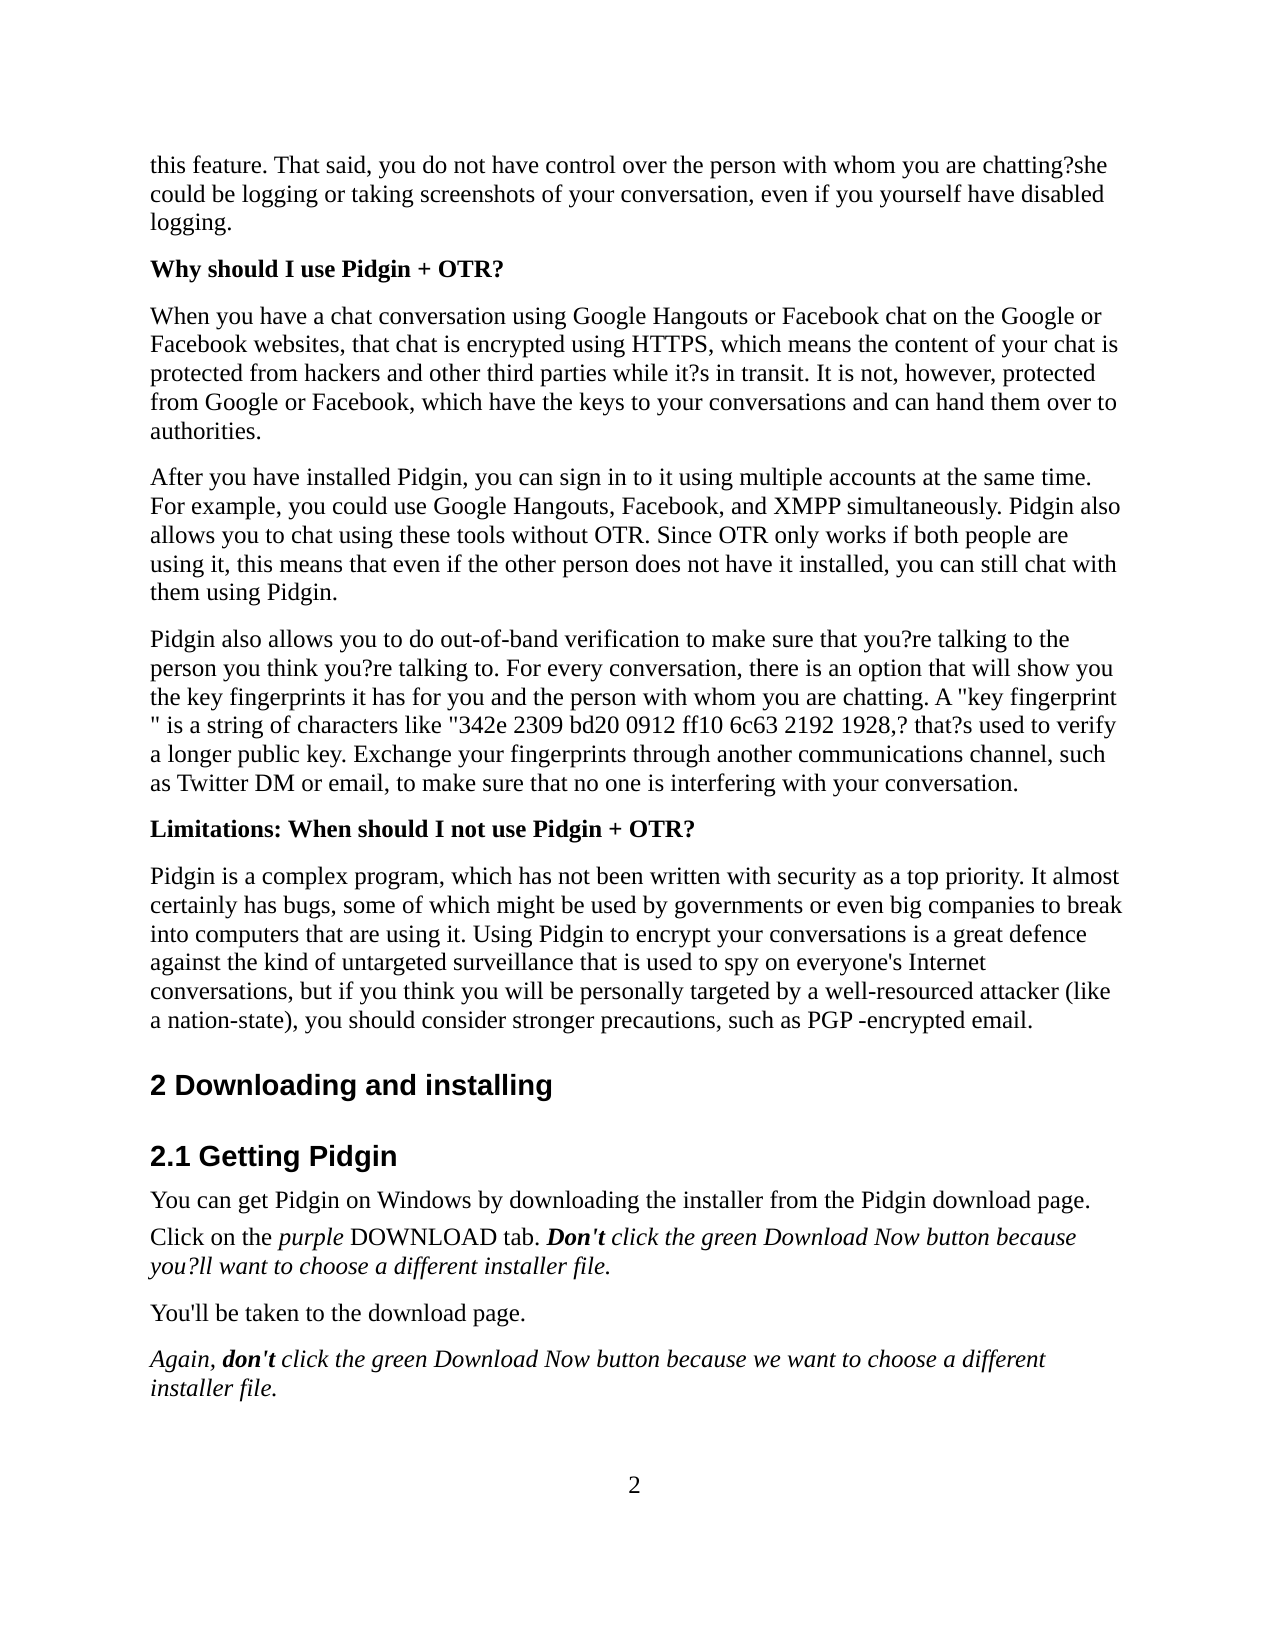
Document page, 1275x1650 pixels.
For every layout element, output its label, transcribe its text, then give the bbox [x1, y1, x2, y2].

text You can get Pidgin on Windows by downloading the installer from the Pidgin download page. [150, 1185, 1125, 1213]
text Click on the purple DOWNLOAD tab. Don't click the green Download Now button because you?ll want to choose a different installer file. [150, 1222, 1125, 1280]
text You'll be taken to the download page. [150, 1298, 1125, 1327]
subtitle 2.1 Getting Pidgin [150, 1139, 1125, 1172]
subtitle 2 Downloading and installing [150, 1068, 1125, 1101]
text this feature. That said, you do not have control over the person with whom you are chatting?she could be logging or taking screenshots of your conversation, even if you yourself have disabled logging. [150, 150, 1125, 236]
text Pidgin is a complex program, which has not been written with security as a top priority. It almost certainly has bugs, some of which might be used by governments or even big companies to break into computers that are using it. Using Pidgin to encrypt your conversations is a great defence against the kind of untargeted surveillance that is used to spy on everyone's Internet conversations, but if you think you will be personally targeted by a well-resourced attacker (like a nation-state), you should consider stronger precautions, such as PGP -encrypted email. [150, 861, 1125, 1034]
text Why should I use Pidgin + OTR? [150, 254, 1125, 283]
text When you have a chat conversation using Google Hangouts or Facebook chat on the Google or Facebook websites, that chat is encrypted using HTTPS, which means the content of your chat is protected from hackers and other third parties while it?s in transit. It is not, however, protected from Google or Facebook, which have the keys to your conversations and can hand them over to authorities. [150, 301, 1125, 444]
text Pidgin also allows you to do out-of-band verification to make sure that you?re talking to the person you think you?re talking to. For every conversation, there is an option that will show you the key fingerprints it has for you and the person with whom you are chatting. A "key fingerprint " is a string of characters like "342e 2309 bd20 0912 ff10 6c63 2192 1928,? that?s used to verify a longer public key. Exchange your fingerprints through another communications channel, such as Twitter DM or email, to make sure that no one is interfering with your conversation. [150, 624, 1125, 797]
text Limitations: When should I not use Pidgin + OTR? [150, 814, 1125, 843]
text After you have installed Pidgin, you can sign in to it using multiple accounts at the same time. For example, you could use Google Hangouts, Facebook, and XMPP simultaneously. Pidgin also allows you to chat using these tools without OTR. Since OTR only works if both people are using it, this means that even if the other person does not have it installed, you can still chat with them using Pidgin. [150, 462, 1125, 606]
text Again, don't click the green Download Now button because we want to choose a different installer file. [150, 1344, 1125, 1402]
